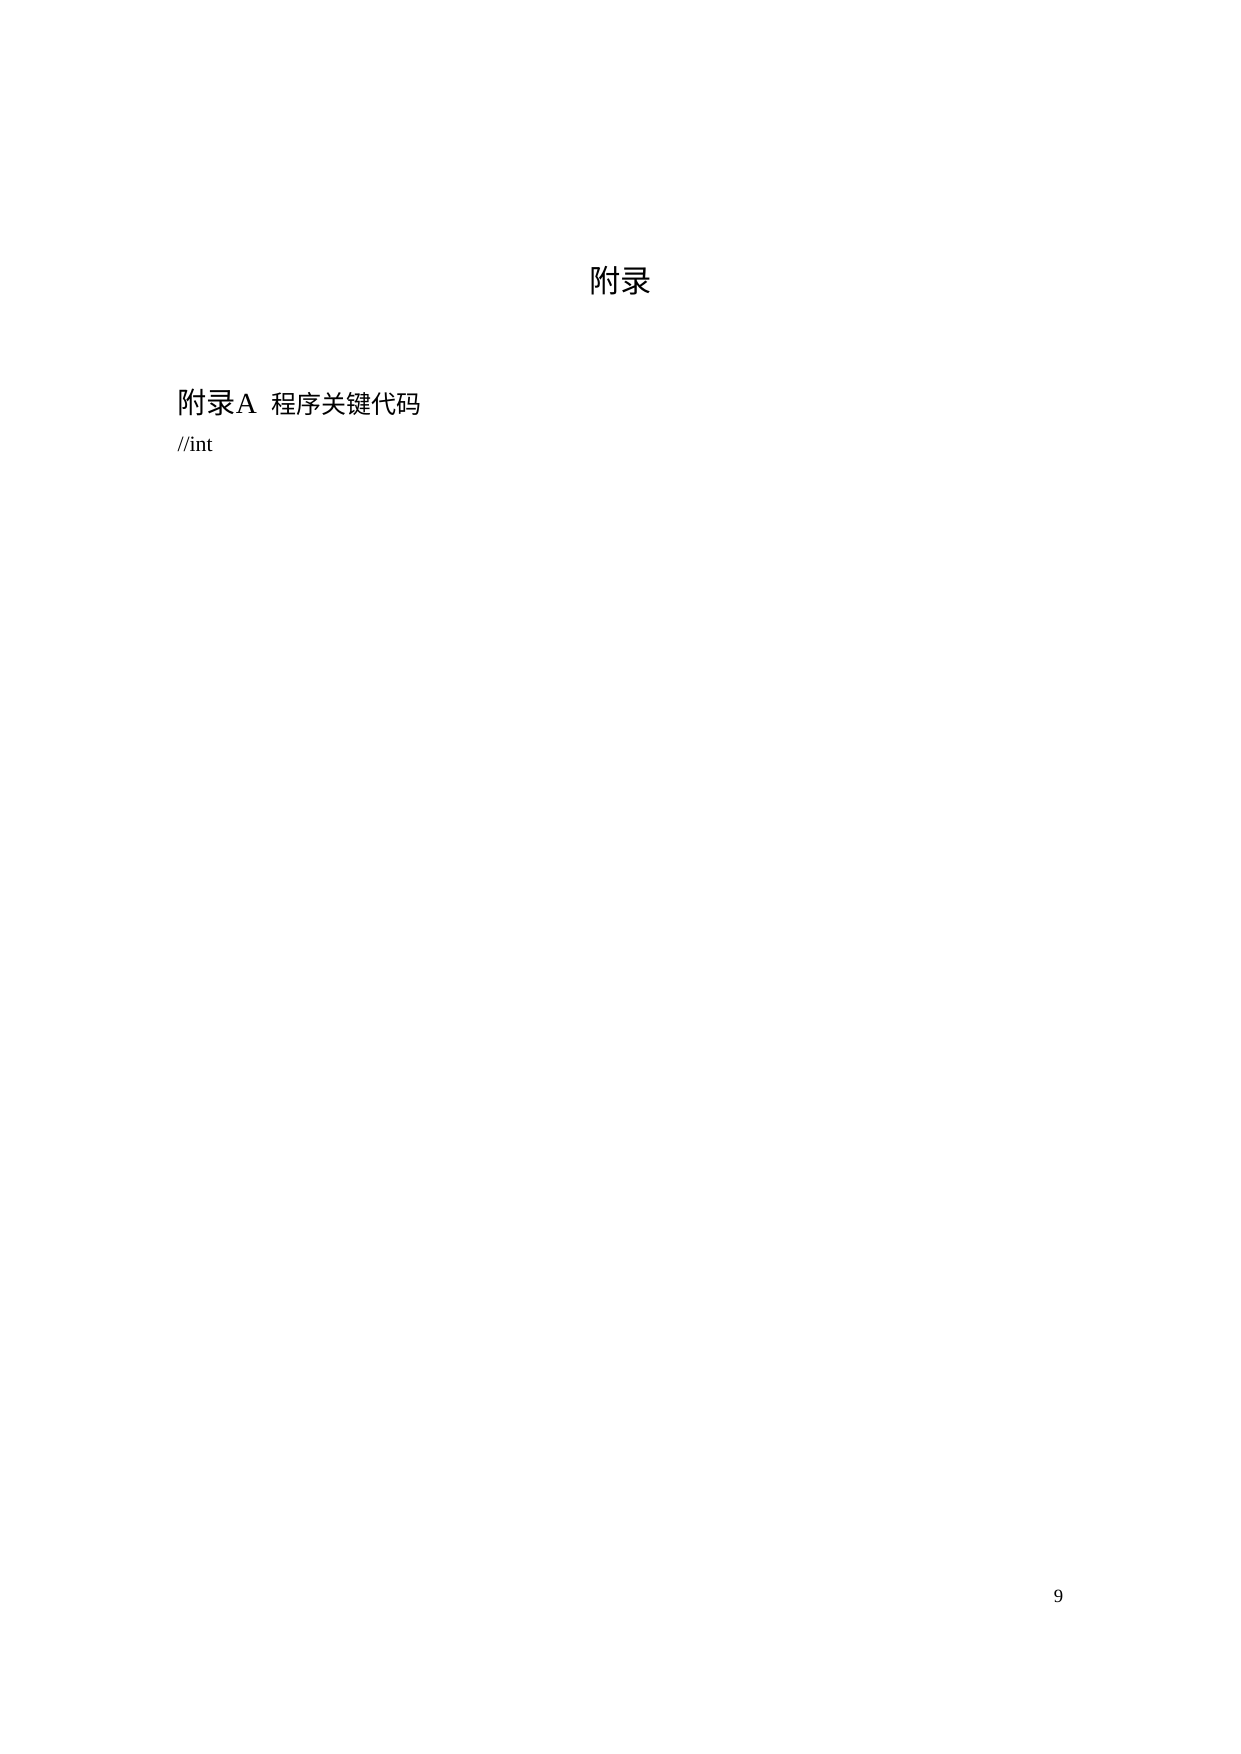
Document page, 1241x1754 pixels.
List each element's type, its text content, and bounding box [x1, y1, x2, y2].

subtitle 附录 [177, 257, 1063, 302]
list 程序关键代码 [177, 380, 1063, 422]
text //int [177, 431, 1063, 457]
